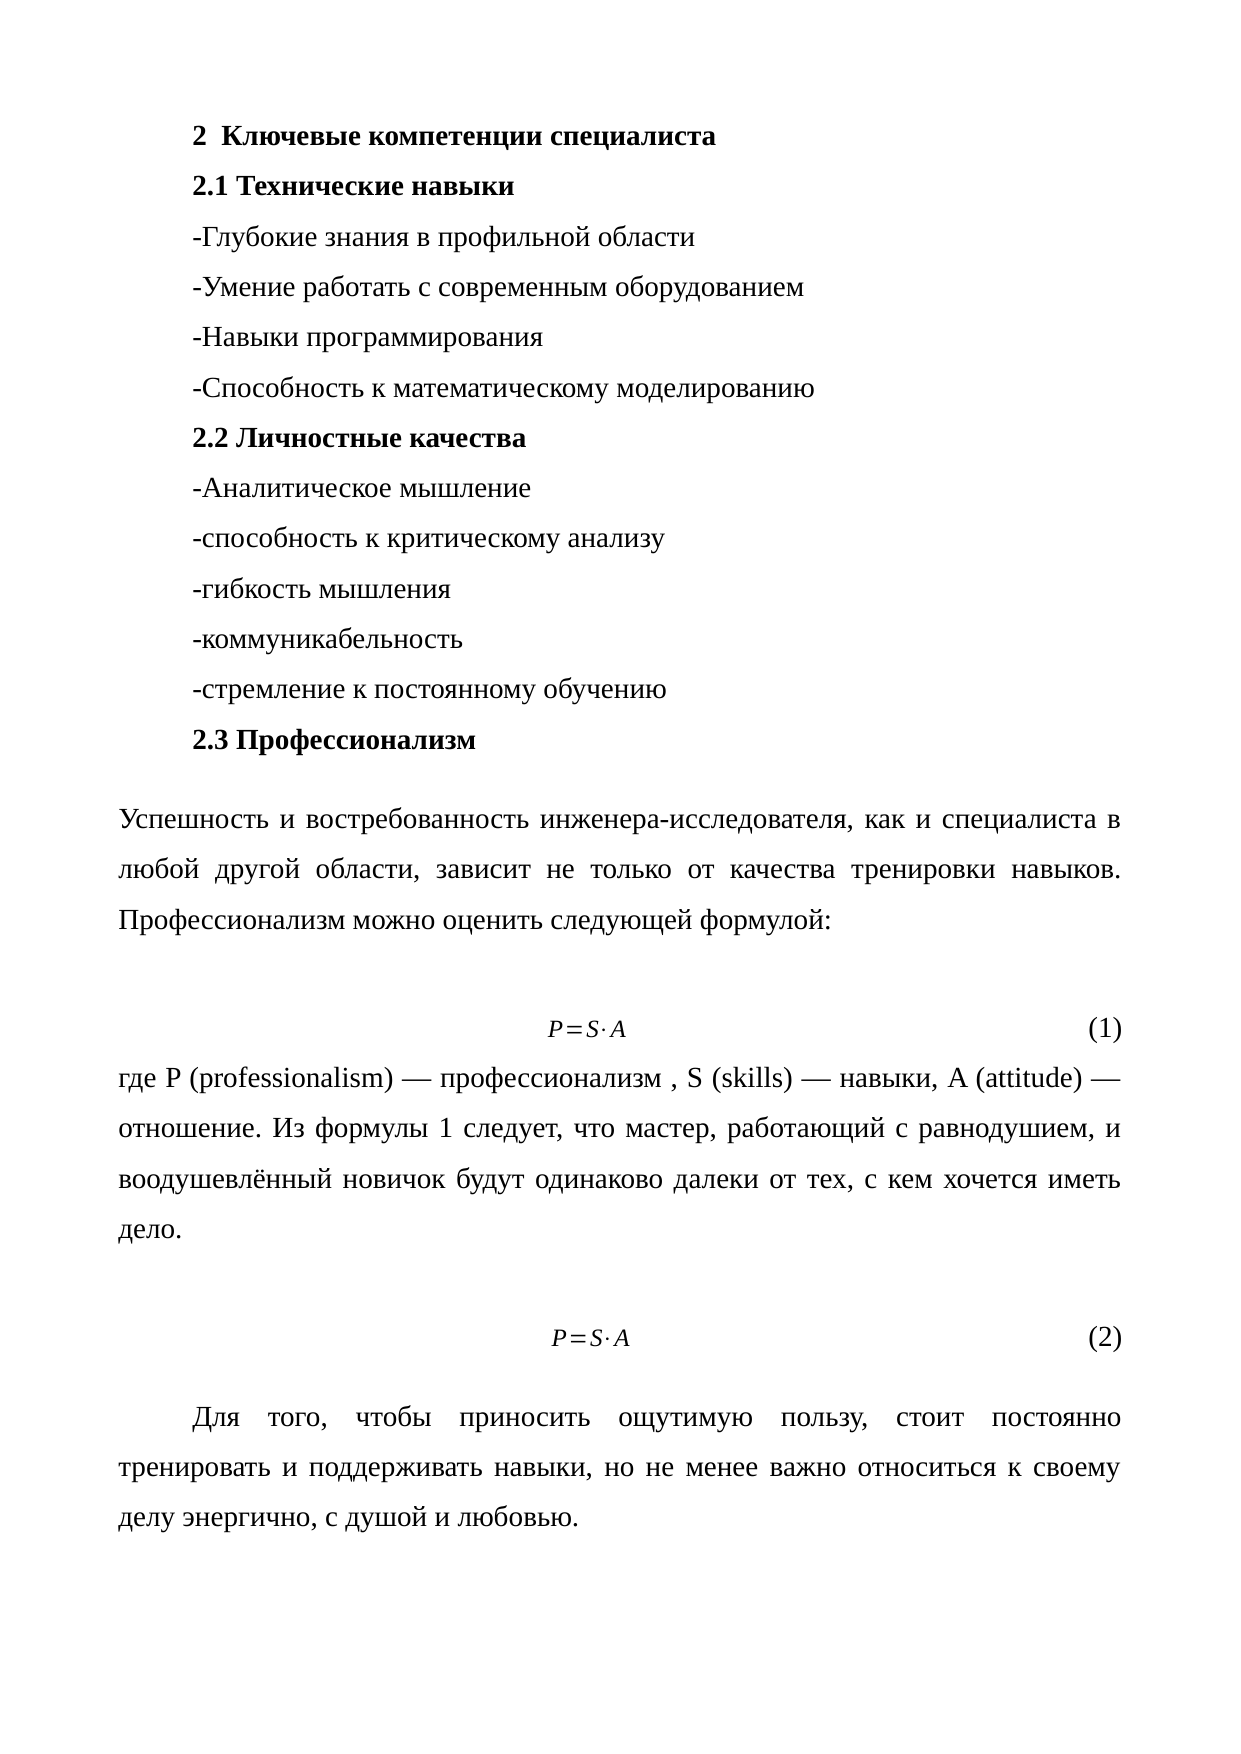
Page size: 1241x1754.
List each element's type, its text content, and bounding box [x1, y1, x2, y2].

text (1) где P (professionalism) — профессионализм , S (skills) — навыки, A (attitude) — отношение. Из формулы 1 следует, что мастер, работающий с равнодушием, и воодушевлённый новичок будут одинаково далеки от тех, с кем хочется иметь дело. [118, 1010, 1122, 1245]
text Успешность и востребованность инженера-исследователя, как и специалиста в любой другой области, зависит не только от качества тренировки навыков. Профессионализм можно оценить следующей формулой: [118, 801, 1122, 935]
text (2) [118, 1319, 1122, 1353]
text -Умение работать с современным оборудованием [118, 269, 1122, 303]
subtitle Ключевые компетенции специалиста [118, 118, 1122, 152]
subtitle Профессионализм [118, 722, 1122, 755]
text -Аналитическое мышление [118, 470, 1122, 504]
text -стремление к постоянному обучению [118, 672, 1122, 705]
text -гибкость мышления [118, 571, 1122, 604]
text -Способность к математическому моделированию [118, 370, 1122, 403]
text Для того, чтобы приносить ощутимую пользу, стоит постоянно тренировать и поддерживать навыки, но не менее важно относиться к своему делу энергично, с душой и любовью. [118, 1399, 1122, 1533]
text -Навыки программирования [118, 319, 1122, 353]
subtitle Технические навыки [118, 168, 1122, 202]
text -Глубокие знания в профильной области [118, 219, 1122, 252]
text -коммуникабельность [118, 621, 1122, 655]
text -способность к критическому анализу [118, 521, 1122, 554]
subtitle Личностные качества [118, 420, 1122, 453]
